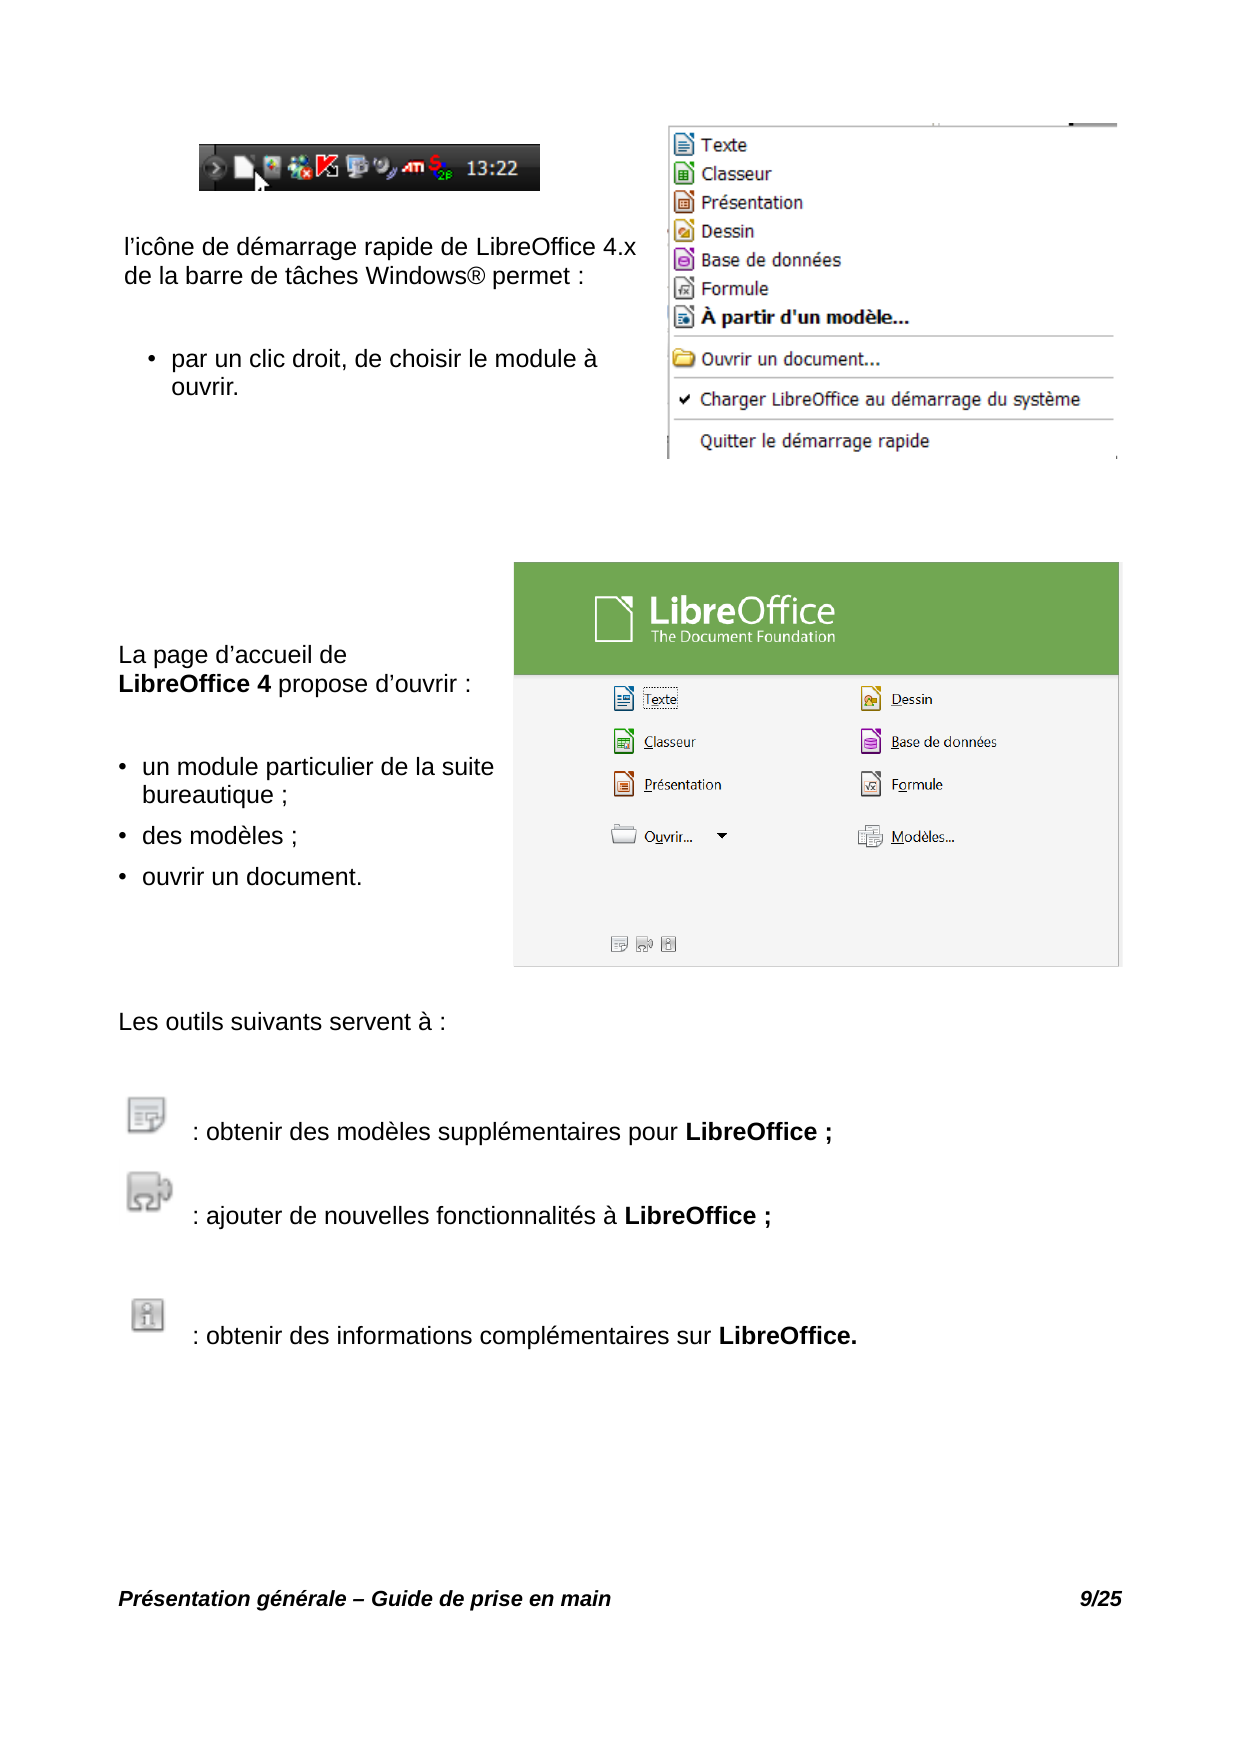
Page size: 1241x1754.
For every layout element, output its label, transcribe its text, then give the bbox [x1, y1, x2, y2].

table_header [514, 535, 1123, 562]
table_header l’icône de démarrage rapide de LibreOffice 4.x de la barre de tâches Windows® permet : par un clic droit, de choisir le module à ouvrir. [118, 118, 662, 494]
text Les outils suivants servent à : [118, 1007, 1122, 1036]
text : obtenir des informations complémentaires sur LibreOffice. [118, 1284, 1122, 1350]
text : obtenir des modèles supplémentaires pour LibreOffice ; [118, 1090, 1122, 1146]
table_header La page d’accueil de LibreOffice 4 propose d’ouvrir : un module particulier de la suite bureautique ; des modèles ; ouvrir un document. [118, 535, 514, 1007]
table_header [662, 118, 1123, 494]
picture [118, 1158, 178, 1225]
table_header [514, 967, 1123, 1007]
picture [118, 1090, 178, 1141]
text : ajouter de nouvelles fonctionnalités à LibreOffice ; [118, 1158, 1122, 1230]
picture [667, 123, 1118, 459]
picture [199, 144, 540, 191]
picture [118, 1283, 178, 1345]
picture [513, 562, 1123, 967]
